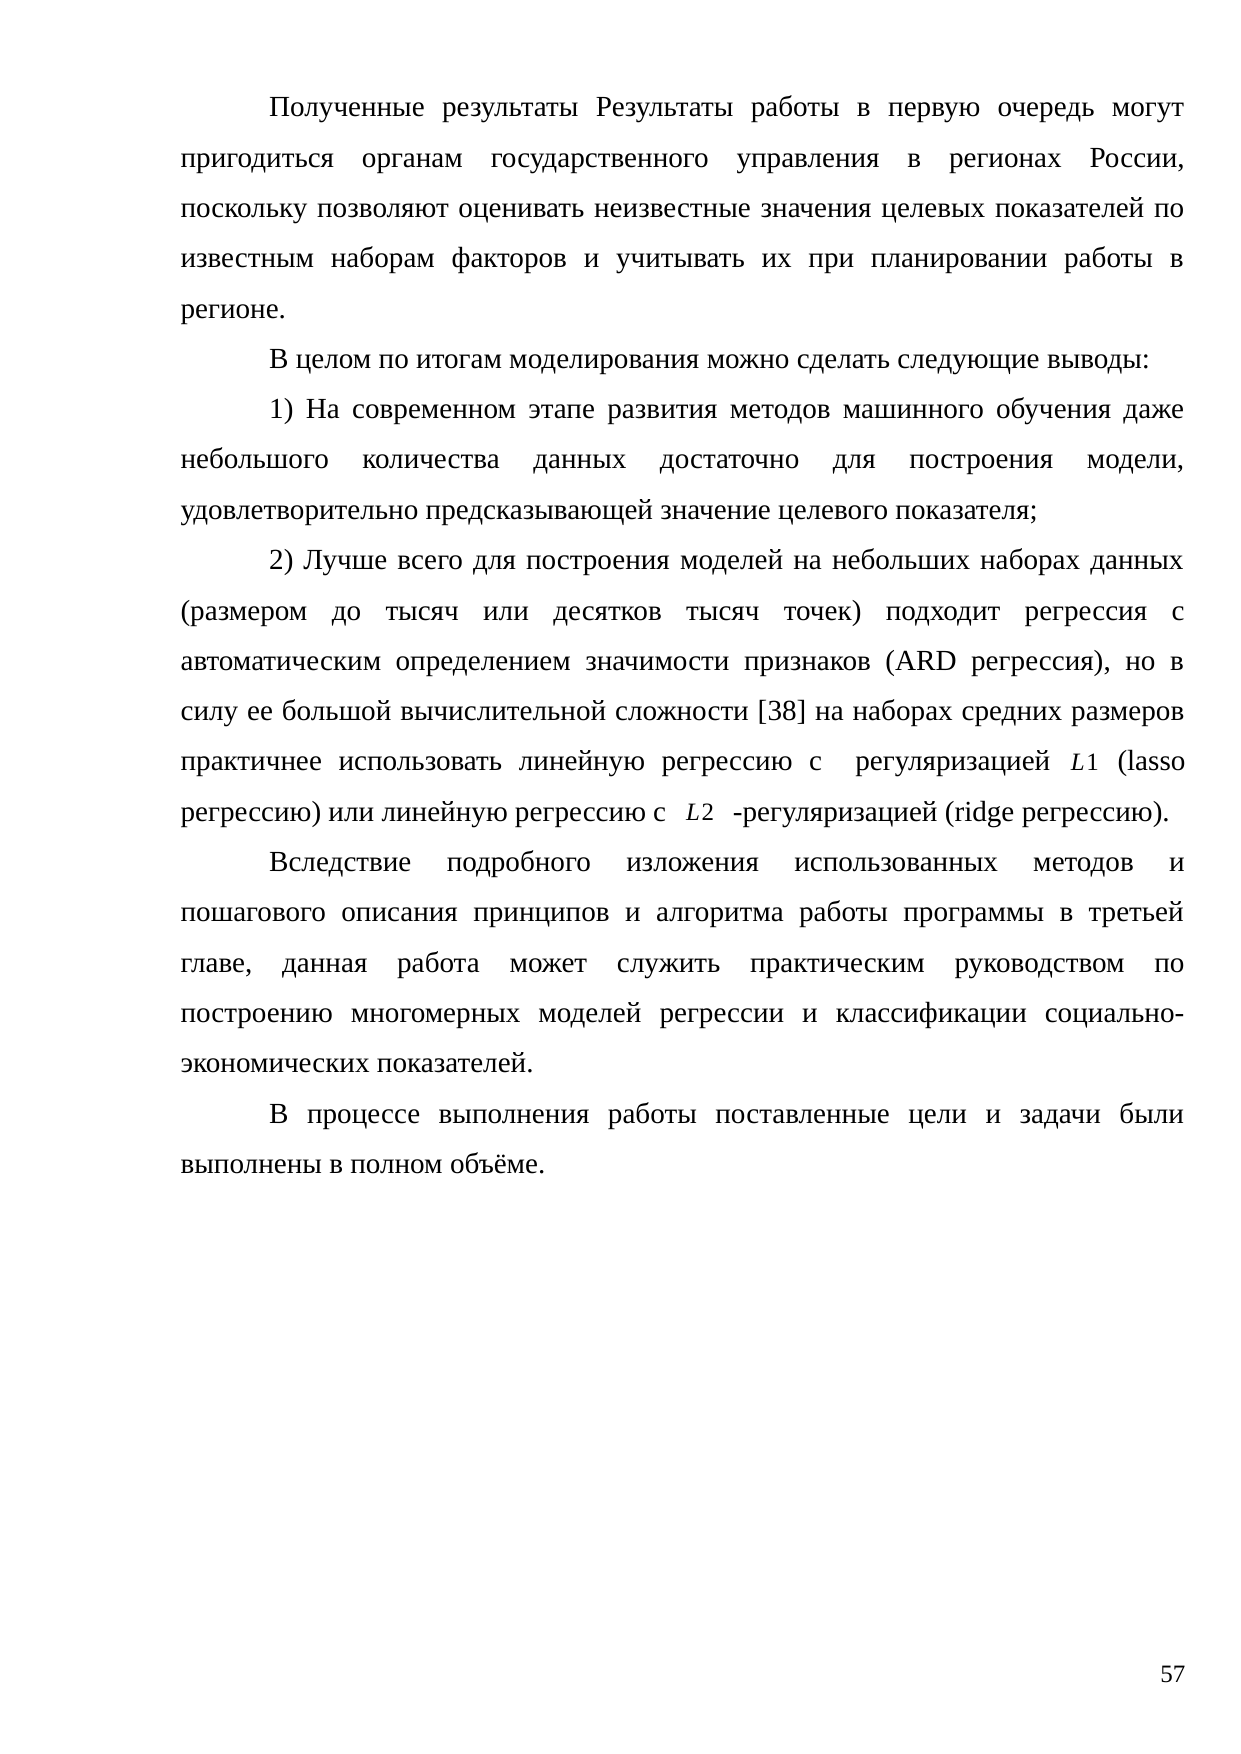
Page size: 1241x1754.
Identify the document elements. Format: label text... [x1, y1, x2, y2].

text 1) На современном этапе развития методов машинного обучения даже небольшого количества данных достаточно для построения модели, удовлетворительно предсказывающей значение целевого показателя; [180, 391, 1185, 526]
text Вследствие подробного изложения использованных методов и пошагового описания принципов и алгоритма работы программы в третьей главе, данная работа может служить практическим руководством по построению многомерных моделей регрессии и классификации социально-экономических показателей. [180, 844, 1185, 1079]
text Полученные результаты Результаты работы в первую очередь могут пригодиться органам государственного управления в регионах России, поскольку позволяют оценивать неизвестные значения целевых показателей по известным наборам факторов и учитывать их при планировании работы в регионе. [180, 89, 1185, 324]
text В целом по итогам моделирования можно сделать следующие выводы: [180, 341, 1185, 374]
text В процессе выполнения работы поставленные цели и задачи были выполнены в полном объёме. [180, 1096, 1185, 1179]
text 2) Лучше всего для построения моделей на небольших наборах данных (размером до тысяч или десятков тысяч точек) подходит регрессия с автоматическим определением значимости признаков (ARD регрессия), но в силу ее большой вычислительной сложности [38] на наборах средних размеров практичнее использовать линейную регрессию с регуляризацией(lasso регрессию) или линейную регрессию с-регуляризацией (ridge регрессию). [180, 542, 1185, 827]
